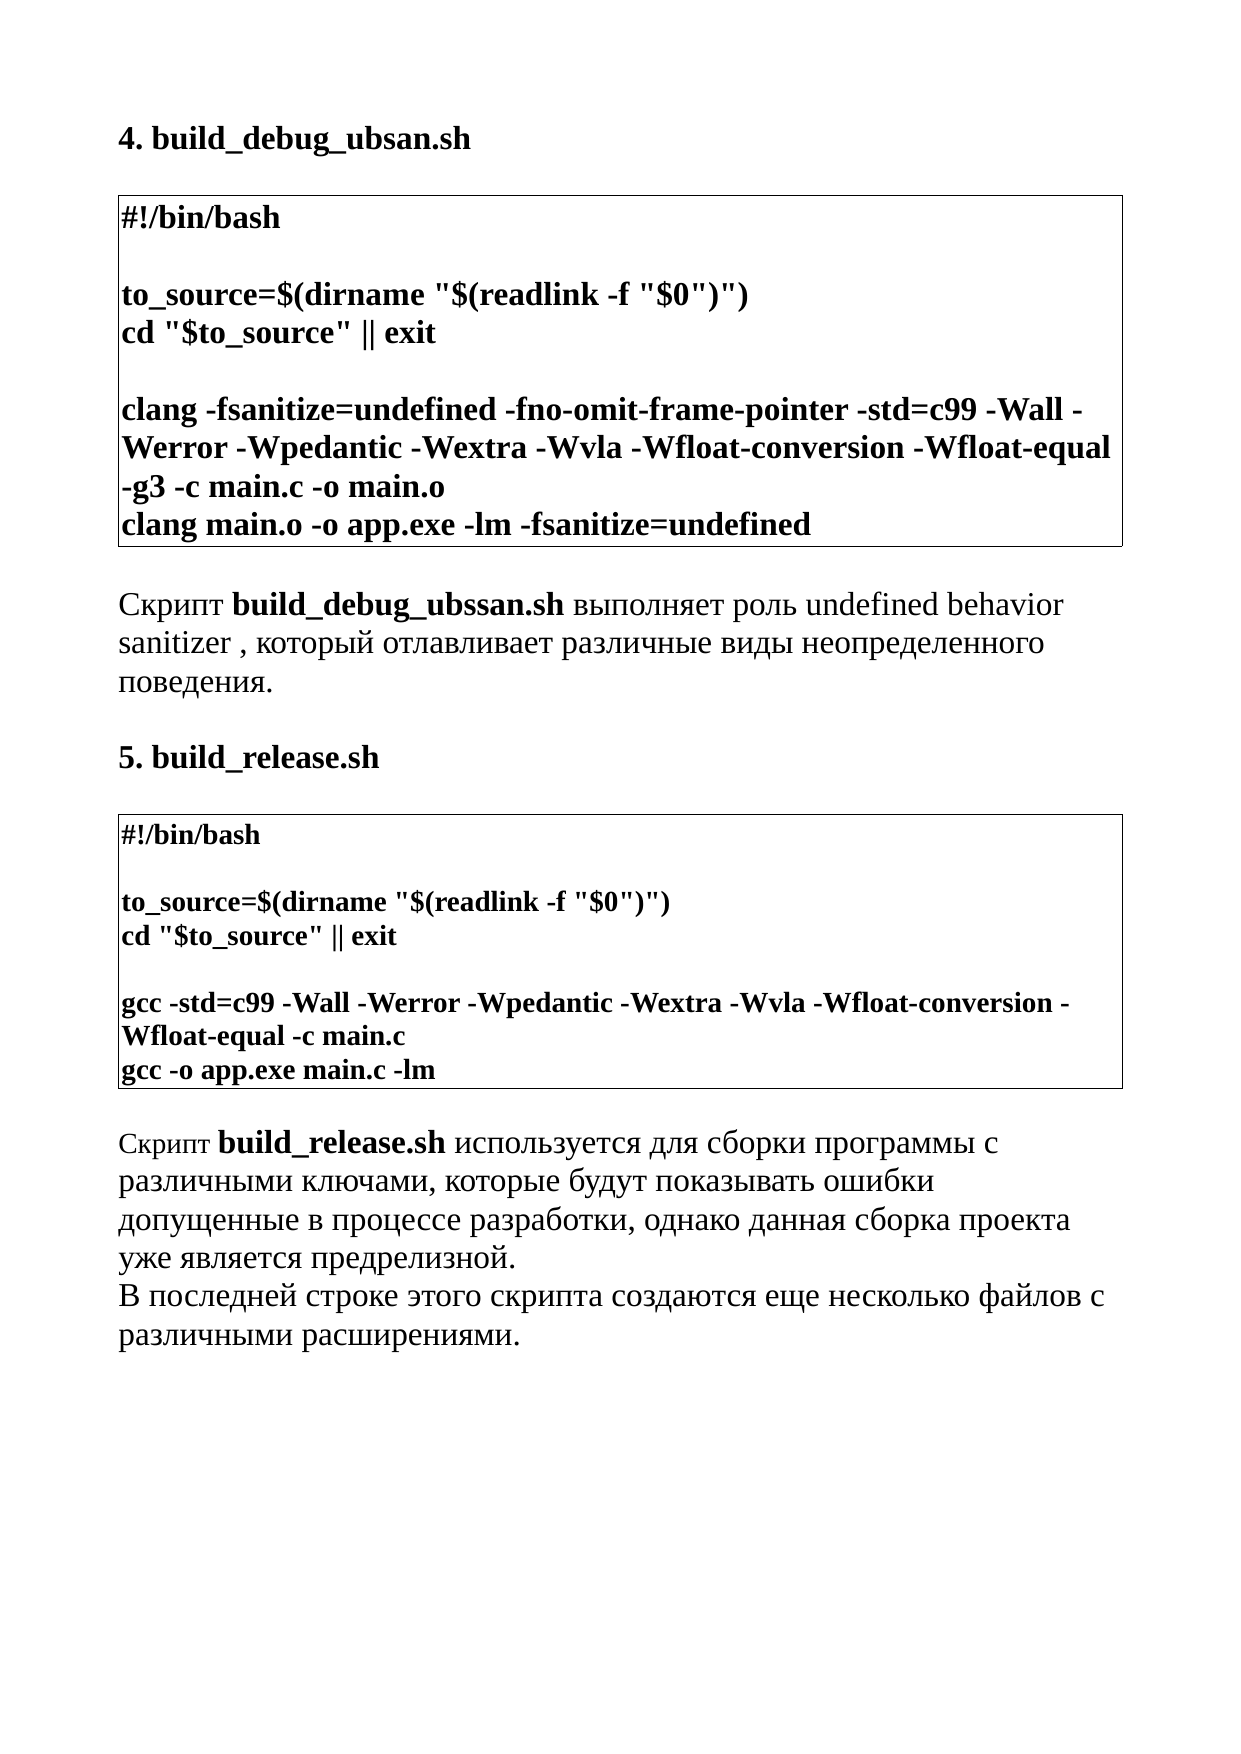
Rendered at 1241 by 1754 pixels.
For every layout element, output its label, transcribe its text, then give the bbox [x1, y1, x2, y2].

text #!/bin/bash [119, 815, 1122, 851]
text to_source=$(dirname "$(readlink -f "$0")") [119, 271, 1122, 310]
text cd "$to_source" || exit [119, 310, 1122, 351]
text gcc -o app.exe main.c -lm [119, 1049, 1122, 1088]
text Скрипт build_debug_ubssan.sh выполняет роль undefined behavior sanitizer , который отлавливает различные виды неопределенного поведения. [118, 584, 1122, 699]
text 5. build_release.sh [118, 737, 1122, 776]
text to_source=$(dirname "$(readlink -f "$0")") [119, 881, 1122, 915]
text clang main.o -o app.exe -lm -fsanitize=undefined [119, 501, 1122, 546]
text gcc -std=c99 -Wall -Werror -Wpedantic -Wextra -Wvla -Wfloat-conversion -Wfloat-equal -c main.c [119, 982, 1122, 1049]
text cd "$to_source" || exit [119, 915, 1122, 951]
text 4. build_debug_ubsan.sh [118, 118, 1122, 156]
text Скрипт build_release.sh используется для сборки программы с различными ключами, которые будут показывать ошибки допущенные в процессе разработки, однако данная сборка проекта уже является предрелизной. [118, 1122, 1122, 1275]
text clang -fsanitize=undefined -fno-omit-frame-pointer -std=c99 -Wall -Werror -Wpedantic -Wextra -Wvla -Wfloat-conversion -Wfloat-equal -g3 -c main.c -o main.o [119, 386, 1122, 501]
text #!/bin/bash [119, 196, 1122, 236]
text В последней строке этого скрипта создаются еще несколько файлов с различными расширениями. [118, 1275, 1122, 1352]
